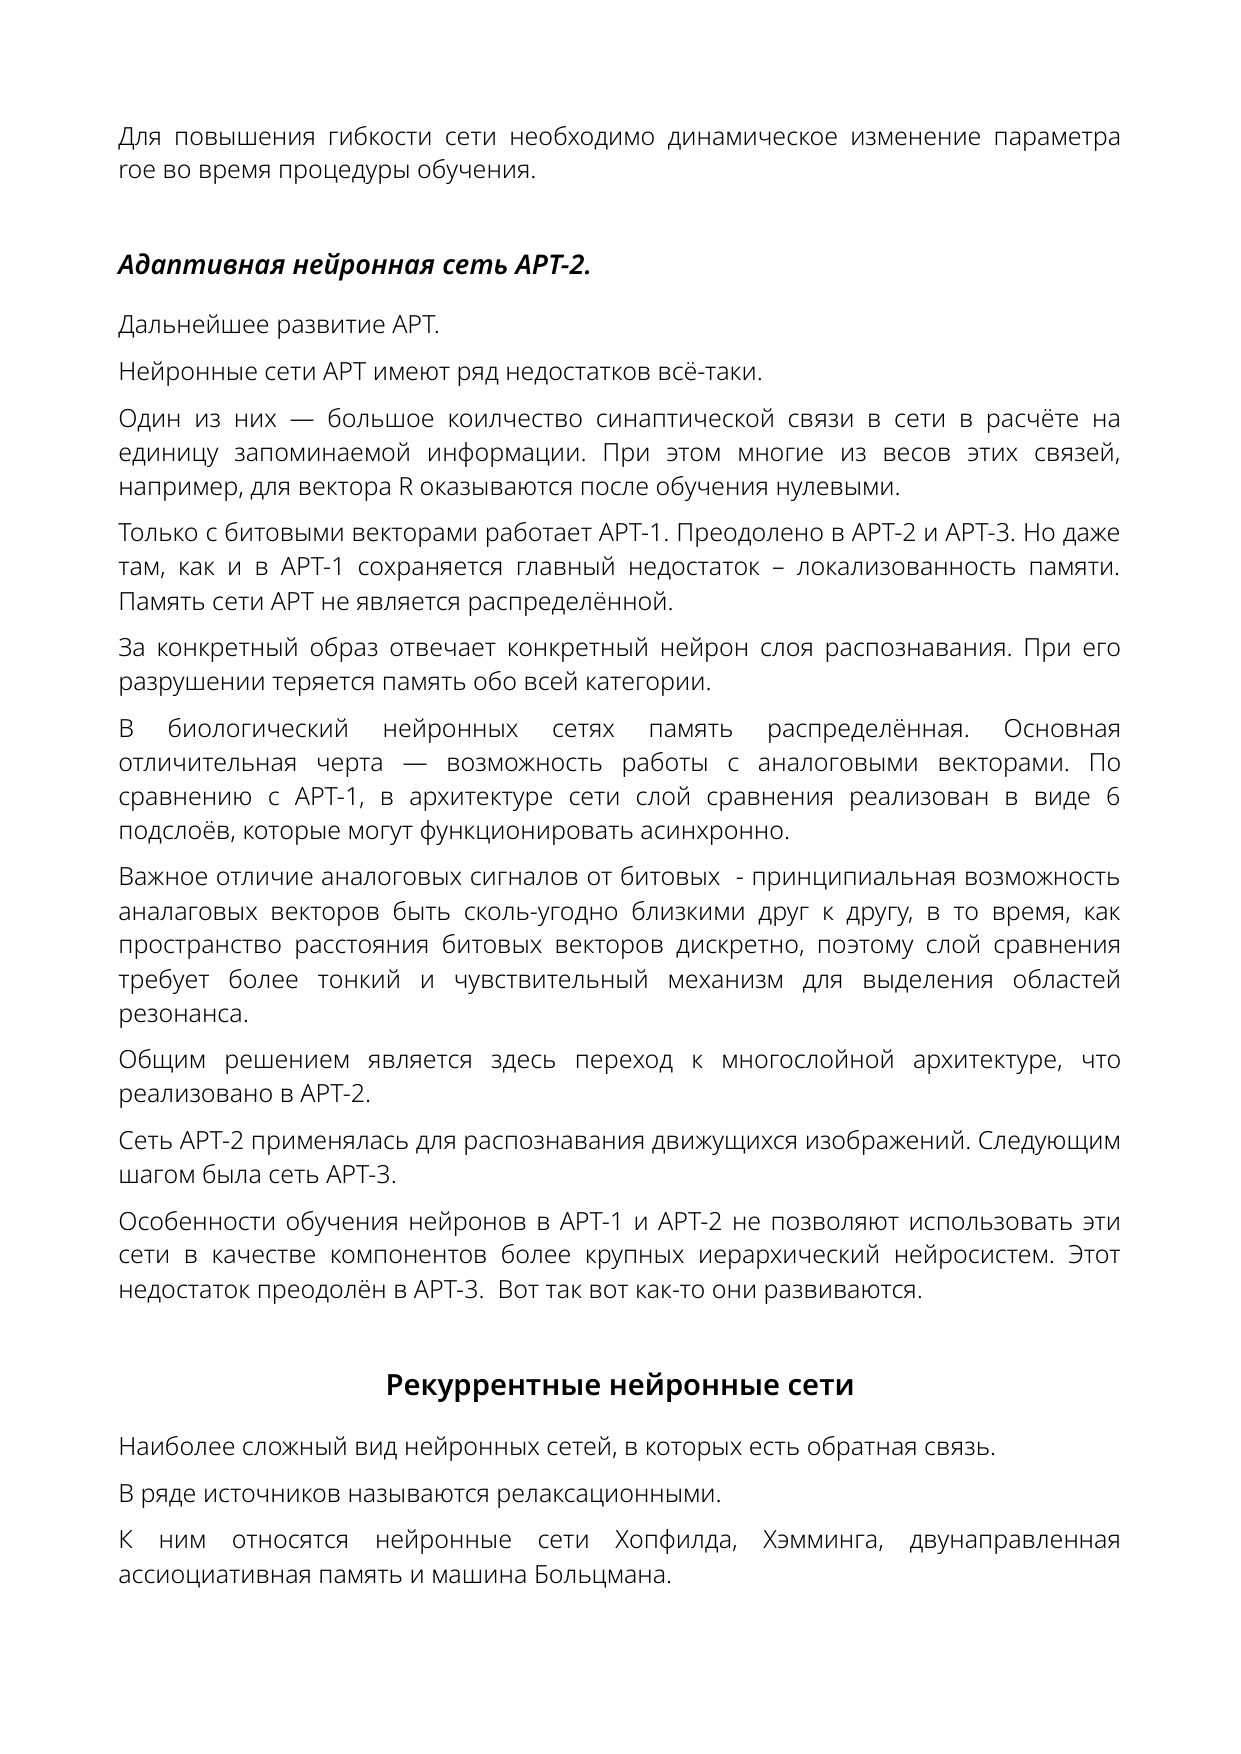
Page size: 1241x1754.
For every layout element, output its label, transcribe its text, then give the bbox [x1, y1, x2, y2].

text Наиболее сложный вид нейронных сетей, в которых есть обратная связь. [118, 1429, 1122, 1463]
text В ряде источников называются релаксационными. [118, 1476, 1122, 1510]
text Дальнейшее развитие АРТ. [118, 307, 1122, 341]
subtitle Рекуррентные нейронные сети [118, 1364, 1122, 1404]
text Один из них — большое коилчество синаптической связи в сети в расчёте на единицу запоминаемой информации. При этом многие из весов этих связей, например, для вектора R оказываются после обучения нулевыми. [118, 400, 1122, 502]
text Для повышения гибкости сети необходимо динамическое изменение параметра roe во время процедуры обучения. [118, 118, 1122, 186]
text В биологический нейронных сетях память распределённая. Основная отличительная черта — возможность работы с аналоговыми векторами. По сравнению с АРТ-1, в архитектуре сети слой сравнения реализован в виде 6 подслоёв, которые могут функционировать асинхронно. [118, 710, 1122, 847]
text Важное отличие аналоговых сигналов от битовых - принципиальная возможность аналаговых векторов быть сколь-угодно близкими друг к другу, в то время, как пространство расстояния битовых векторов дискретно, поэтому слой сравнения требует более тонкий и чувствительный механизм для выделения областей резонанса. [118, 859, 1122, 1029]
text Только с битовыми векторами работает АРТ-1. Преодолено в АРТ-2 и АРТ-3. Но даже там, как и в АРТ-1 сохраняется главный недостаток – локализованность памяти. Память сети АРТ не является распределённой. [118, 515, 1122, 617]
text К ним относятся нейронные сети Хопфилда, Хэмминга, двунаправленная ассиоциативная память и машина Больцмана. [118, 1522, 1122, 1590]
subtitle Адаптивная нейронная сеть АРТ-2. [118, 245, 1122, 282]
text Сеть АРТ-2 применялась для распознавания движущихся изображений. Следующим шагом была сеть АРТ-3. [118, 1122, 1122, 1191]
text Общим решением является здесь переход к многослойной архитектуре, что реализовано в АРТ-2. [118, 1042, 1122, 1110]
text Особенности обучения нейронов в АРТ-1 и АРТ-2 не позволяют использовать эти сети в качестве компонентов более крупных иерархический нейросистем. Этот недостаток преодолён в АРТ-3. Вот так вот как-то они развиваются. [118, 1203, 1122, 1305]
text За конкретный образ отвечает конкретный нейрон слоя распознавания. При его разрушении теряется память обо всей категории. [118, 630, 1122, 698]
text Нейронные сети АРТ имеют ряд недостатков всё-таки. [118, 354, 1122, 388]
